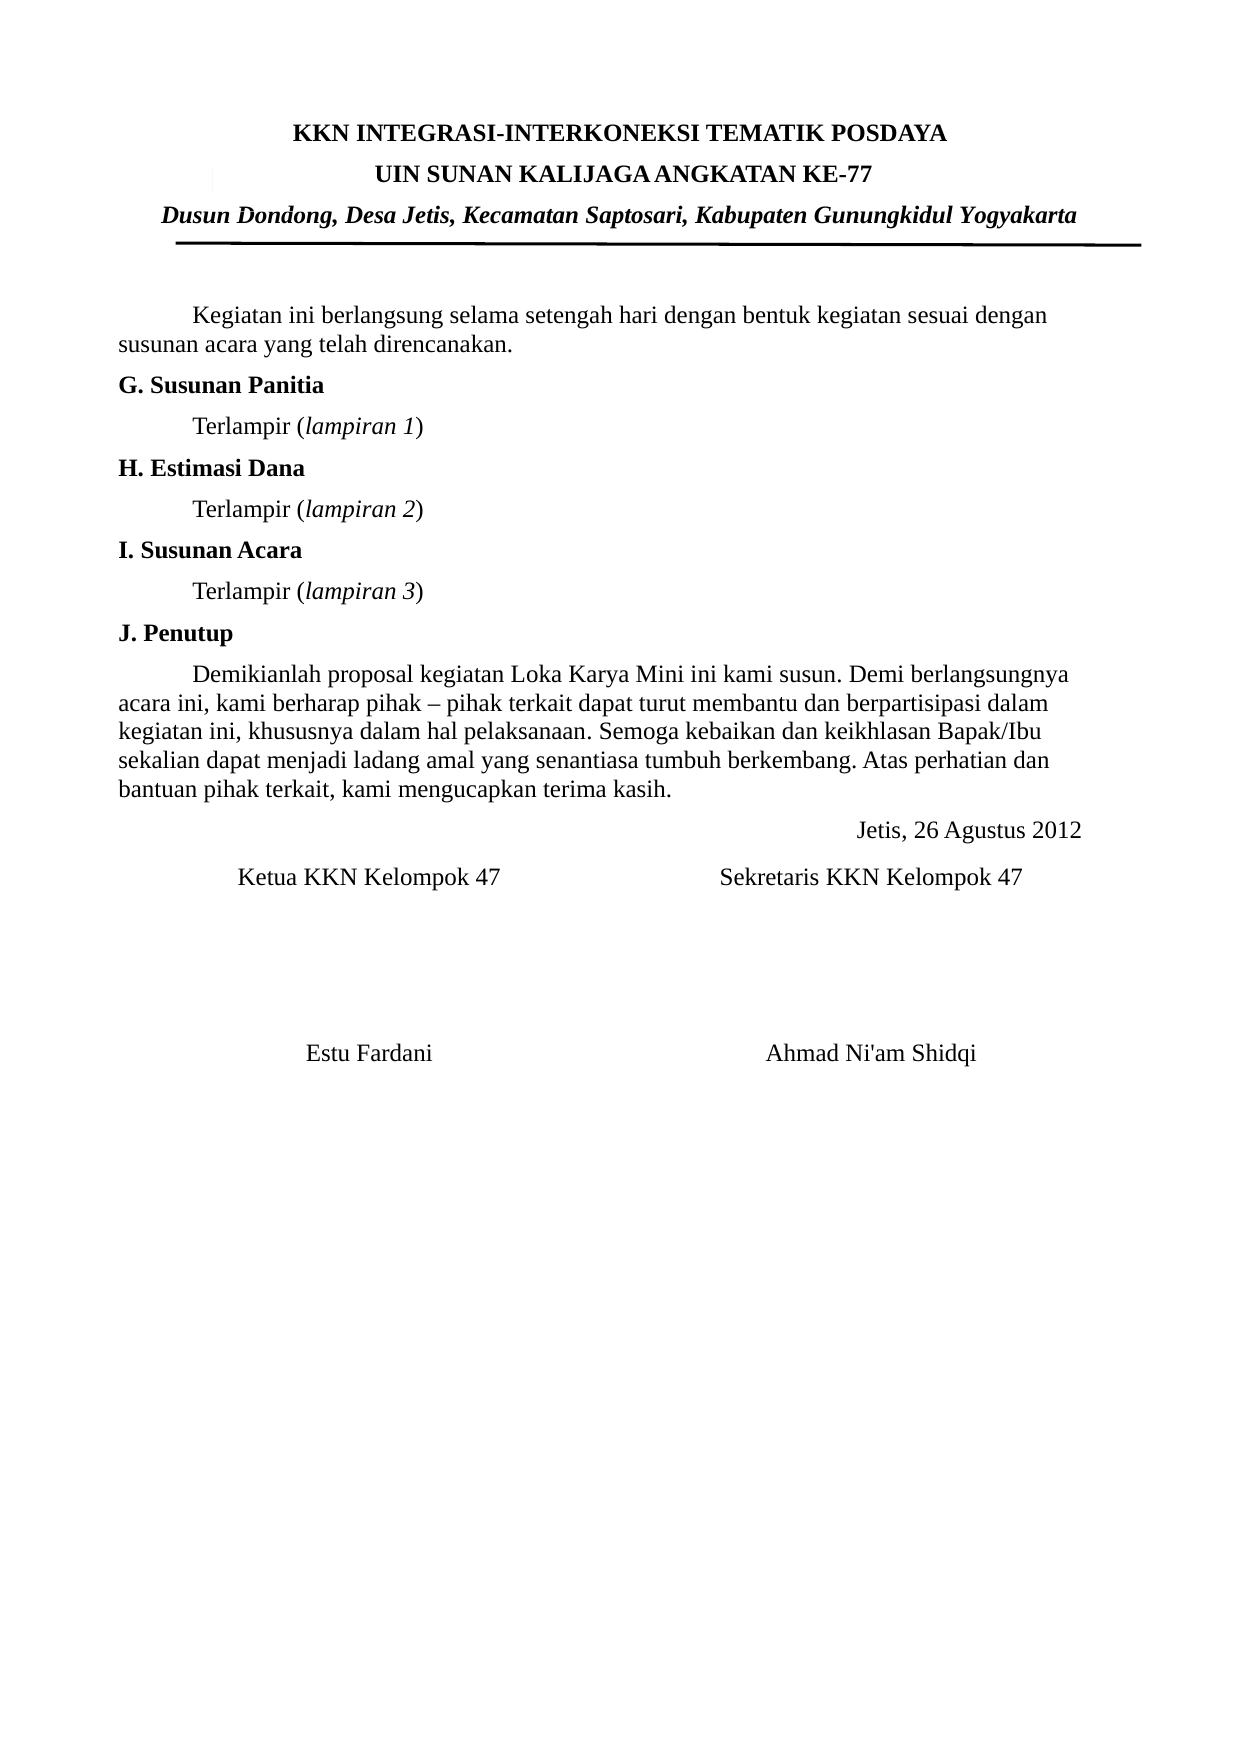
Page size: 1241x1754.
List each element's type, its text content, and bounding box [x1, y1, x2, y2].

text Terlampir (lampiran 2) [118, 494, 1122, 523]
text Terlampir (lampiran 1) [118, 411, 1122, 440]
text Kegiatan ini berlangsung selama setengah hari dengan bentuk kegiatan sesuai dengan susunan acara yang telah direncanakan. [118, 300, 1122, 358]
table_cell Estu Fardani [118, 909, 620, 1086]
text J. Penutup [118, 618, 1122, 646]
text Terlampir (lampiran 3) [118, 576, 1122, 605]
text H. Estimasi Dana [118, 453, 1122, 481]
table_cell Ahmad Ni'am Shidqi [620, 909, 1122, 1086]
table_header Sekretaris KKN Kelompok 47 [620, 856, 1122, 909]
text G. Susunan Panitia [118, 370, 1122, 399]
text Jetis, 26 Agustus 2012 [118, 815, 1122, 844]
text I. Susunan Acara [118, 535, 1122, 564]
table_header Ketua KKN Kelompok 47 [118, 856, 620, 909]
text Demikianlah proposal kegiatan Loka Karya Mini ini kami susun. Demi berlangsungnya acara ini, kami berharap pihak – pihak terkait dapat turut membantu dan berpartisipasi dalam kegiatan ini, khususnya dalam hal pelaksanaan. Semoga kebaikan dan keikhlasan Bapak/Ibu sekalian dapat menjadi ladang amal yang senantiasa tumbuh berkembang. Atas perhatian dan bantuan pihak terkait, kami mengucapkan terima kasih. [118, 659, 1122, 803]
